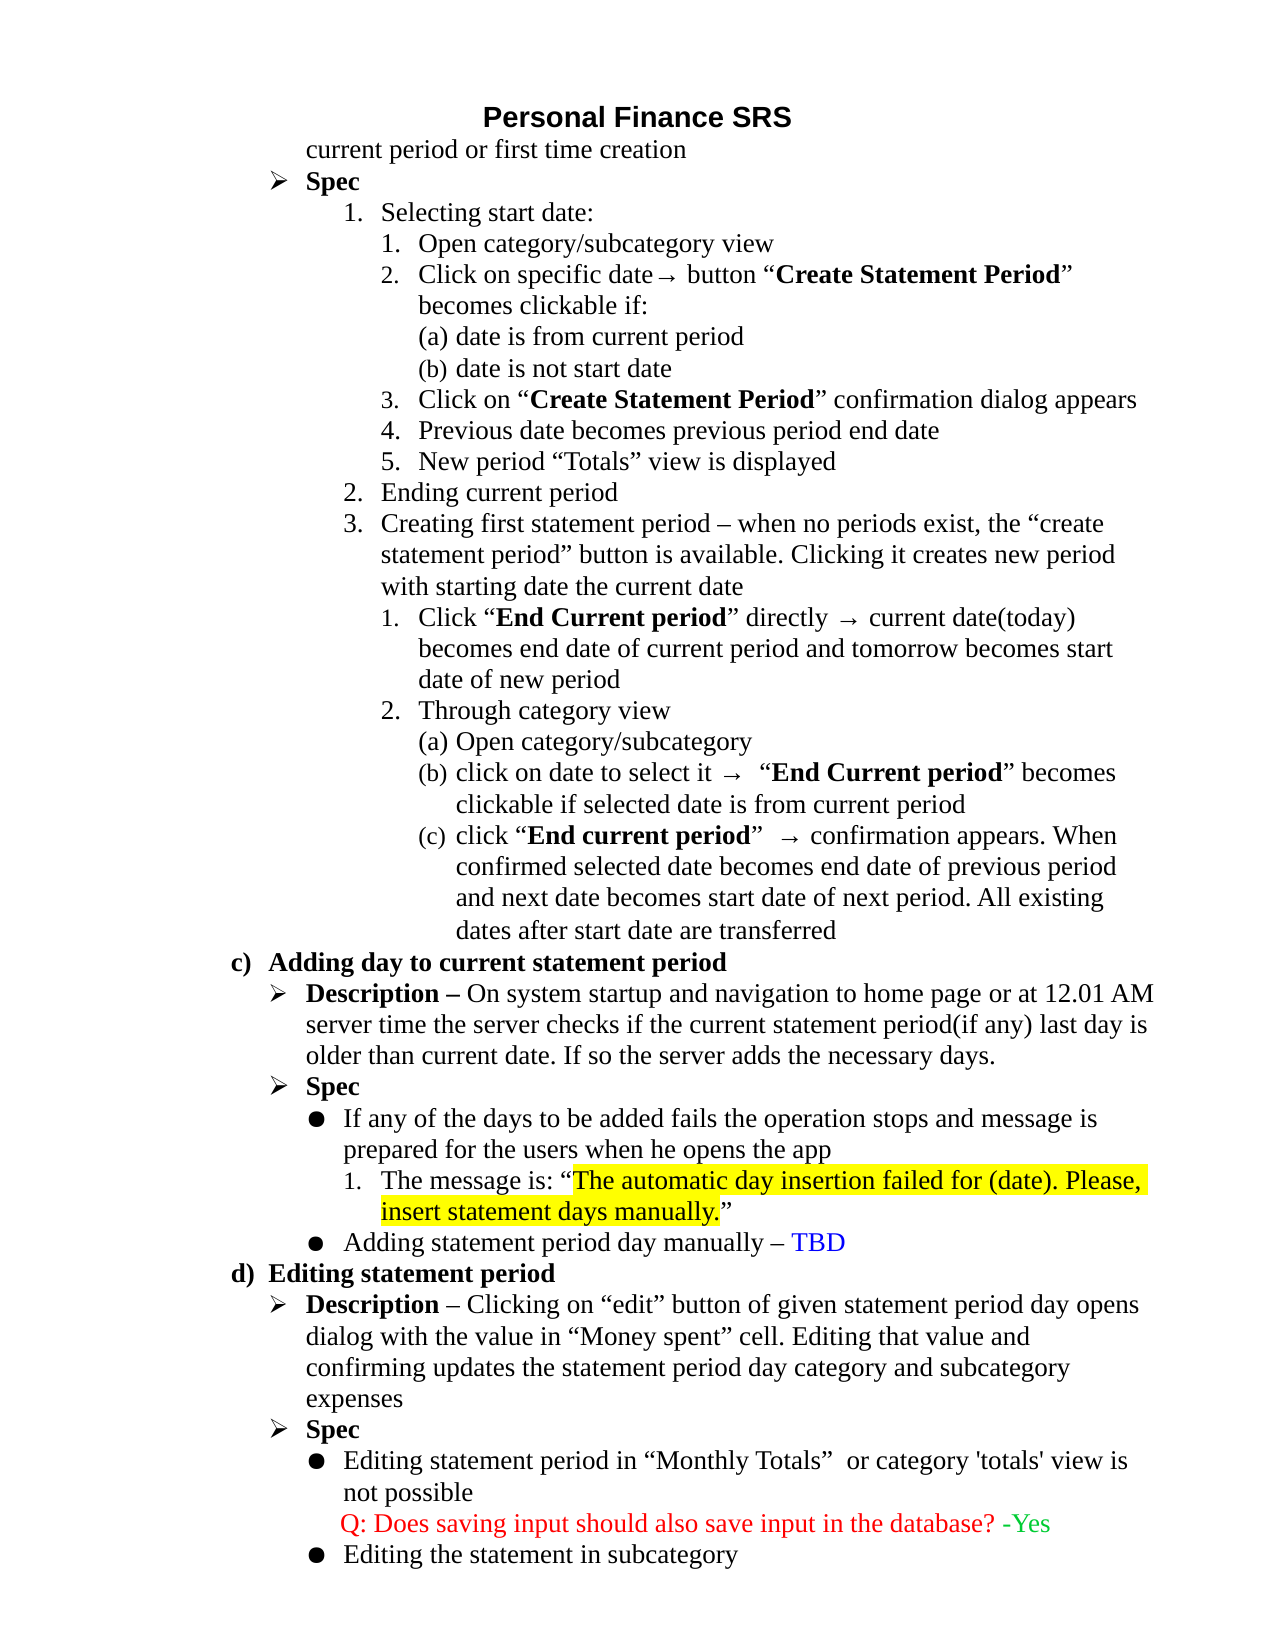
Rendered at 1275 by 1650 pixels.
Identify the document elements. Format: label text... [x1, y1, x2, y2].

list New period “Totals” view is displayed [381, 445, 1157, 476]
list click “End current period” → confirmation appears. When confirmed selected date becomes end date of previous period and next date becomes start date of next period. All existing dates after start date are transferred [418, 819, 1157, 946]
list Click on specific date→ button “Create Statement Period” becomes clickable if: [381, 258, 1157, 321]
list Editing the statement in subcategory [306, 1538, 1157, 1569]
list Spec [268, 1070, 1157, 1102]
list Ending current period [343, 476, 1157, 507]
list Selecting start date: [343, 196, 1157, 227]
list Description – On system startup and navigation to home page or at 12.01 AM server time the server checks if the current statement period(if any) last day is older than current date. If so the server adds the necessary days. [268, 977, 1157, 1070]
list Spec [268, 165, 1157, 196]
list Description – Clicking on “edit” button of given statement period day opens dialog with the value in “Money spent” cell. Editing that value and confirming updates the statement period day category and subcategory expenses [268, 1289, 1157, 1413]
list date is not start date [418, 352, 1157, 383]
list Editing statement period [231, 1257, 1157, 1289]
list Spec [268, 1413, 1157, 1444]
list Click “End Current period” directly → current date(today) becomes end date of current period and tomorrow becomes start date of new period [381, 601, 1157, 694]
list Adding statement period day manually – TBD [306, 1226, 1157, 1257]
list date is from current period [418, 321, 1157, 352]
list Click on “Create Statement Period” confirmation dialog appears [381, 383, 1157, 414]
list Editing statement period in “Monthly Totals” or category 'totals' view is not possible [306, 1444, 1157, 1507]
list The message is: “The automatic day insertion failed for (date). Please, insert statement days manually.” [343, 1164, 1157, 1226]
list Adding day to current statement period [231, 946, 1157, 977]
list Open category/subcategory [418, 725, 1157, 757]
list click on date to select it → “End Current period” becomes clickable if selected date is from current period [418, 757, 1157, 819]
list current period or first time creation [268, 133, 1157, 165]
list If any of the days to be added fails the operation stops and message is prepared for the users when he opens the app [306, 1102, 1157, 1164]
list Creating first statement period – when no periods exist, the “create statement period” button is available. Clicking it creates new period with starting date the current date [343, 507, 1157, 601]
list Open category/subcategory view [381, 227, 1157, 258]
list Through category view [381, 694, 1157, 725]
list Previous date becomes previous period end date [381, 414, 1157, 445]
text Q: Does saving input should also save input in the database? -Yes [118, 1507, 1157, 1538]
